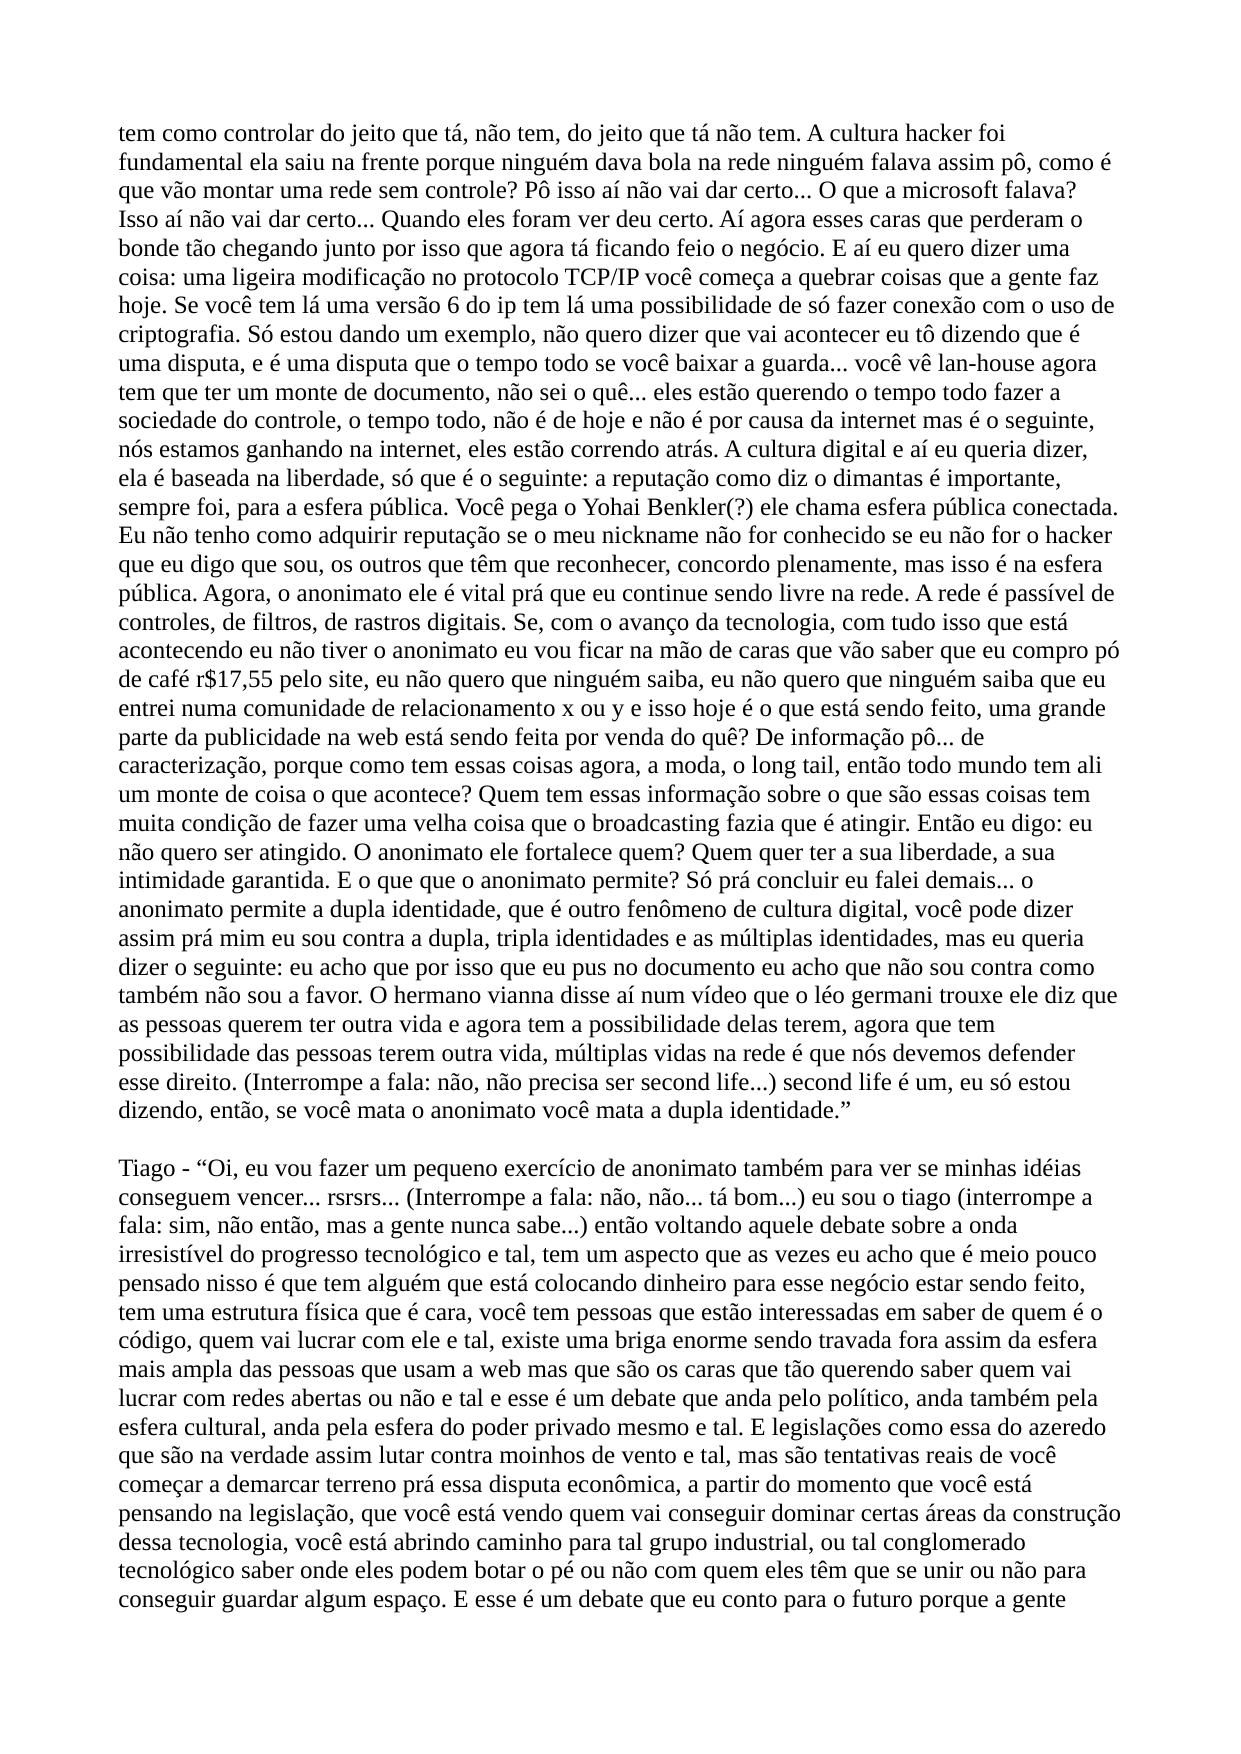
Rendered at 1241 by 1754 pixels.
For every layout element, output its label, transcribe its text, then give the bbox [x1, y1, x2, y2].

text tem como controlar do jeito que tá, não tem, do jeito que tá não tem. A cultura hacker foi fundamental ela saiu na frente porque ninguém dava bola na rede ninguém falava assim pô, como é que vão montar uma rede sem controle? Pô isso aí não vai dar certo... O que a microsoft falava? Isso aí não vai dar certo... Quando eles foram ver deu certo. Aí agora esses caras que perderam o bonde tão chegando junto por isso que agora tá ficando feio o negócio. E aí eu quero dizer uma coisa: uma ligeira modificação no protocolo TCP/IP você começa a quebrar coisas que a gente faz hoje. Se você tem lá uma versão 6 do ip tem lá uma possibilidade de só fazer conexão com o uso de criptografia. Só estou dando um exemplo, não quero dizer que vai acontecer eu tô dizendo que é uma disputa, e é uma disputa que o tempo todo se você baixar a guarda... você vê lan-house agora tem que ter um monte de documento, não sei o quê... eles estão querendo o tempo todo fazer a sociedade do controle, o tempo todo, não é de hoje e não é por causa da internet mas é o seguinte, nós estamos ganhando na internet, eles estão correndo atrás. A cultura digital e aí eu queria dizer, ela é baseada na liberdade, só que é o seguinte: a reputação como diz o dimantas é importante, sempre foi, para a esfera pública. Você pega o Yohai Benkler(?) ele chama esfera pública conectada. Eu não tenho como adquirir reputação se o meu nickname não for conhecido se eu não for o hacker que eu digo que sou, os outros que têm que reconhecer, concordo plenamente, mas isso é na esfera pública. Agora, o anonimato ele é vital prá que eu continue sendo livre na rede. A rede é passível de controles, de filtros, de rastros digitais. Se, com o avanço da tecnologia, com tudo isso que está acontecendo eu não tiver o anonimato eu vou ficar na mão de caras que vão saber que eu compro pó de café r$17,55 pelo site, eu não quero que ninguém saiba, eu não quero que ninguém saiba que eu entrei numa comunidade de relacionamento x ou y e isso hoje é o que está sendo feito, uma grande parte da publicidade na web está sendo feita por venda do quê? De informação pô... de caracterização, porque como tem essas coisas agora, a moda, o long tail, então todo mundo tem ali um monte de coisa o que acontece? Quem tem essas informação sobre o que são essas coisas tem muita condição de fazer uma velha coisa que o broadcasting fazia que é atingir. Então eu digo: eu não quero ser atingido. O anonimato ele fortalece quem? Quem quer ter a sua liberdade, a sua intimidade garantida. E o que que o anonimato permite? Só prá concluir eu falei demais... o anonimato permite a dupla identidade, que é outro fenômeno de cultura digital, você pode dizer assim prá mim eu sou contra a dupla, tripla identidades e as múltiplas identidades, mas eu queria dizer o seguinte: eu acho que por isso que eu pus no documento eu acho que não sou contra como também não sou a favor. O hermano vianna disse aí num vídeo que o léo germani trouxe ele diz que as pessoas querem ter outra vida e agora tem a possibilidade delas terem, agora que tem possibilidade das pessoas terem outra vida, múltiplas vidas na rede é que nós devemos defender esse direito. (Interrompe a fala: não, não precisa ser second life...) second life é um, eu só estou dizendo, então, se você mata o anonimato você mata a dupla identidade.” [118, 118, 1122, 1124]
text Tiago - “Oi, eu vou fazer um pequeno exercício de anonimato também para ver se minhas idéias conseguem vencer... rsrsrs... (Interrompe a fala: não, não... tá bom...) eu sou o tiago (interrompe a fala: sim, não então, mas a gente nunca sabe...) então voltando aquele debate sobre a onda irresistível do progresso tecnológico e tal, tem um aspecto que as vezes eu acho que é meio pouco pensado nisso é que tem alguém que está colocando dinheiro para esse negócio estar sendo feito, tem uma estrutura física que é cara, você tem pessoas que estão interessadas em saber de quem é o código, quem vai lucrar com ele e tal, existe uma briga enorme sendo travada fora assim da esfera mais ampla das pessoas que usam a web mas que são os caras que tão querendo saber quem vai lucrar com redes abertas ou não e tal e esse é um debate que anda pelo político, anda também pela esfera cultural, anda pela esfera do poder privado mesmo e tal. E legislações como essa do azeredo que são na verdade assim lutar contra moinhos de vento e tal, mas são tentativas reais de você começar a demarcar terreno prá essa disputa econômica, a partir do momento que você está pensando na legislação, que você está vendo quem vai conseguir dominar certas áreas da construção dessa tecnologia, você está abrindo caminho para tal grupo industrial, ou tal conglomerado tecnológico saber onde eles podem botar o pé ou não com quem eles têm que se unir ou não para conseguir guardar algum espaço. E esse é um debate que eu conto para o futuro porque a gente [118, 1153, 1122, 1613]
